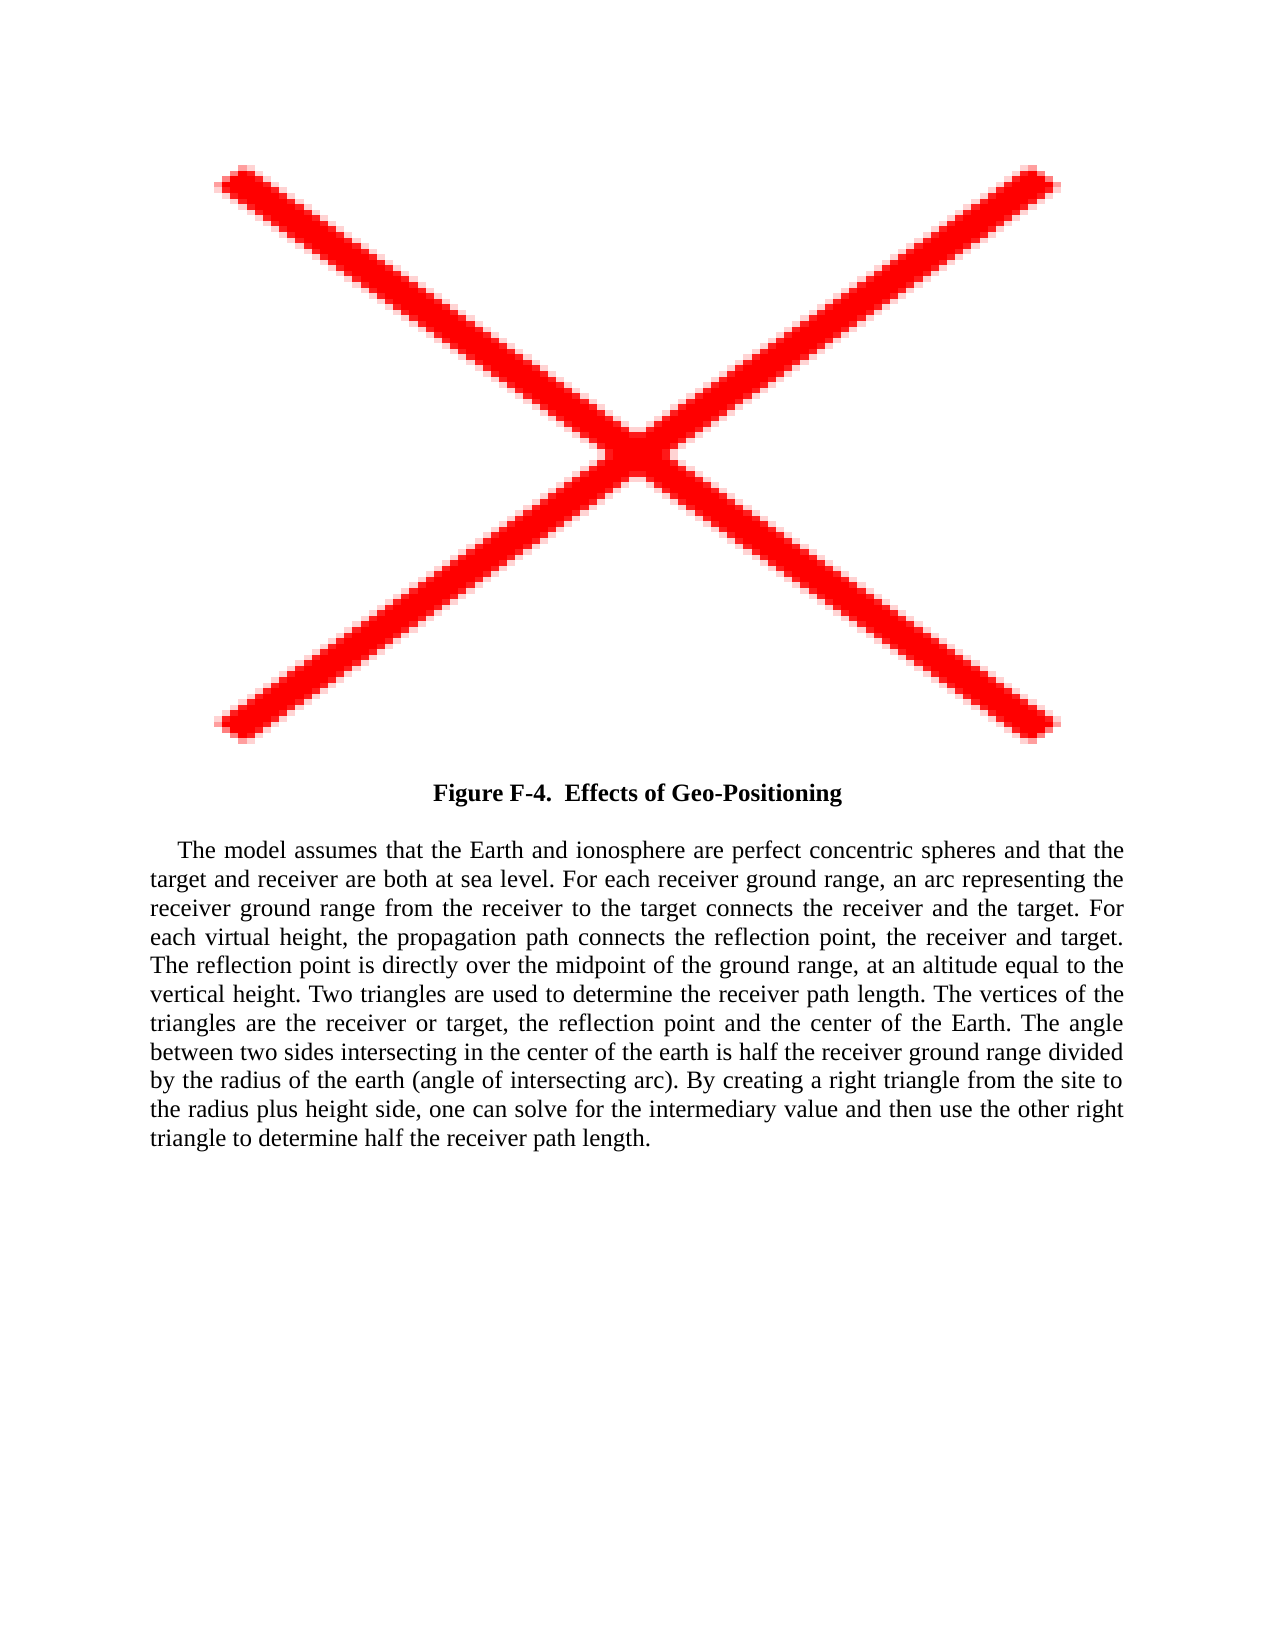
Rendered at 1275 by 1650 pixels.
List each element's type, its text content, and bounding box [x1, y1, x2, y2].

text The model assumes that the Earth and ionosphere are perfect concentric spheres and that the target and receiver are both at sea level. For each receiver ground range, an arc representing the receiver ground range from the receiver to the target connects the receiver and the target. For each virtual height, the propagation path connects the reflection point, the receiver and target. The reflection point is directly over the midpoint of the ground range, at an altitude equal to the vertical height. Two triangles are used to determine the receiver path length. The vertices of the triangles are the receiver or target, the reflection point and the center of the Earth. The angle between two sides intersecting in the center of the earth is half the receiver ground range divided by the radius of the earth (angle of intersecting arc). By creating a right triangle from the site to the radius plus height side, one can solve for the intermediary value and then use the other right triangle to determine half the receiver path length. [150, 836, 1125, 1152]
text Figure F‑4. Effects of Geo-Positioning [150, 778, 1125, 806]
